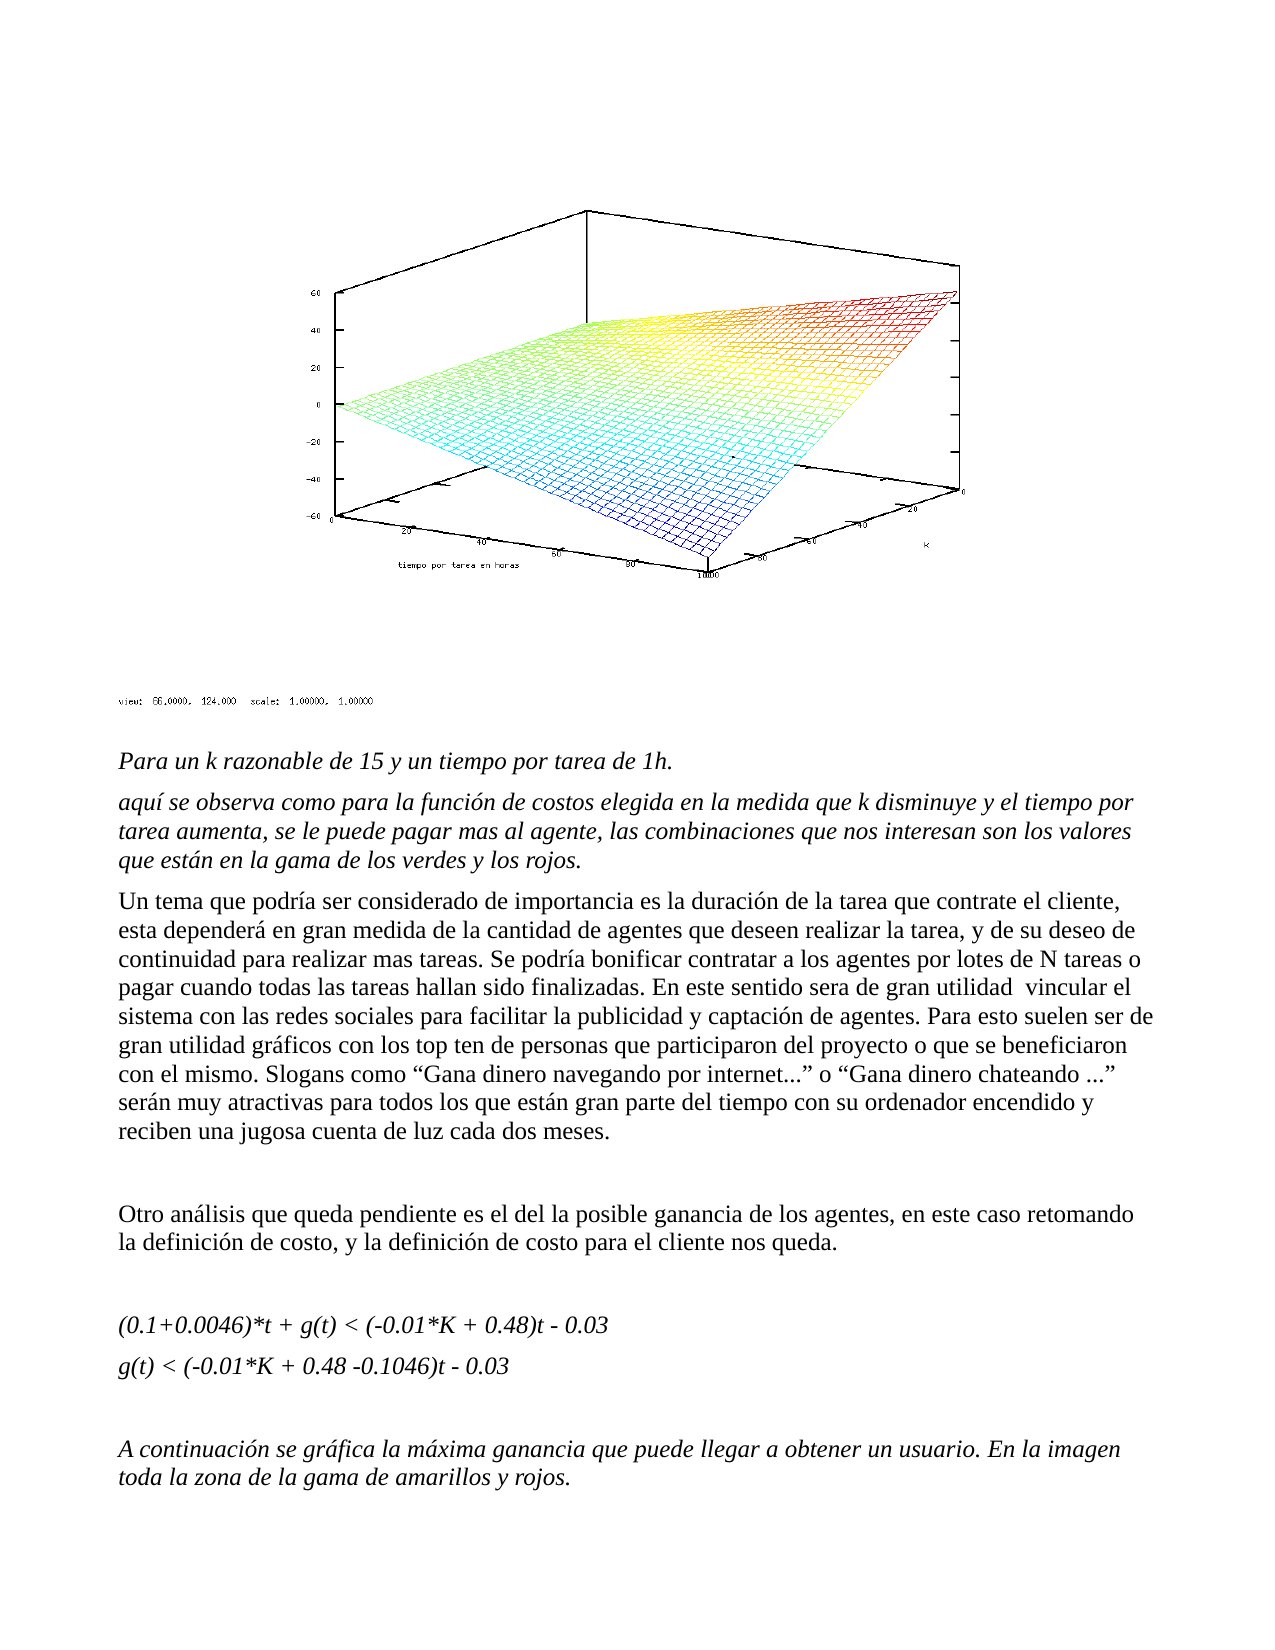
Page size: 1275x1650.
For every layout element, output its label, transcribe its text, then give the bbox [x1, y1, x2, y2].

text aquí se observa como para la función de costos elegida en la medida que k disminuye y el tiempo por tarea aumenta, se le puede pagar mas al agente, las combinaciones que nos interesan son los valores que están en la gama de los verdes y los rojos. [118, 787, 1157, 874]
text A continuación se gráfica la máxima ganancia que puede llegar a obtener un usuario. En la imagen toda la zona de la gama de amarillos y rojos. [118, 1434, 1157, 1491]
text Para un k razonable de 15 y un tiempo por tarea de 1h. [118, 746, 1157, 775]
picture [118, 118, 1157, 705]
text Un tema que podría ser considerado de importancia es la duración de la tarea que contrate el cliente, esta dependerá en gran medida de la cantidad de agentes que deseen realizar la tarea, y de su deseo de continuidad para realizar mas tareas. Se podría bonificar contratar a los agentes por lotes de N tareas o pagar cuando todas las tareas hallan sido finalizadas. En este sentido sera de gran utilidad vincular el sistema con las redes sociales para facilitar la publicidad y captación de agentes. Para esto suelen ser de gran utilidad gráficos con los top ten de personas que participaron del proyecto o que se beneficiaron con el mismo. Slogans como “Gana dinero navegando por internet...” o “Gana dinero chateando ...” serán muy atractivas para todos los que están gran parte del tiempo con su ordenador encendido y reciben una jugosa cuenta de luz cada dos meses.­ [118, 886, 1157, 1145]
text (0.1+0.0046)*t + g(t) < (-0.01*K + 0.48)t - 0.03 [118, 1310, 1157, 1339]
text Otro análisis que queda pendiente es el del la posible ganancia de los agentes, en este caso retomando la definición de costo, y la definición de costo para el cliente nos queda. [118, 1199, 1157, 1256]
text g(t) < (-0.01*K + 0.48 -0.1046)t - 0.03 [118, 1351, 1157, 1380]
